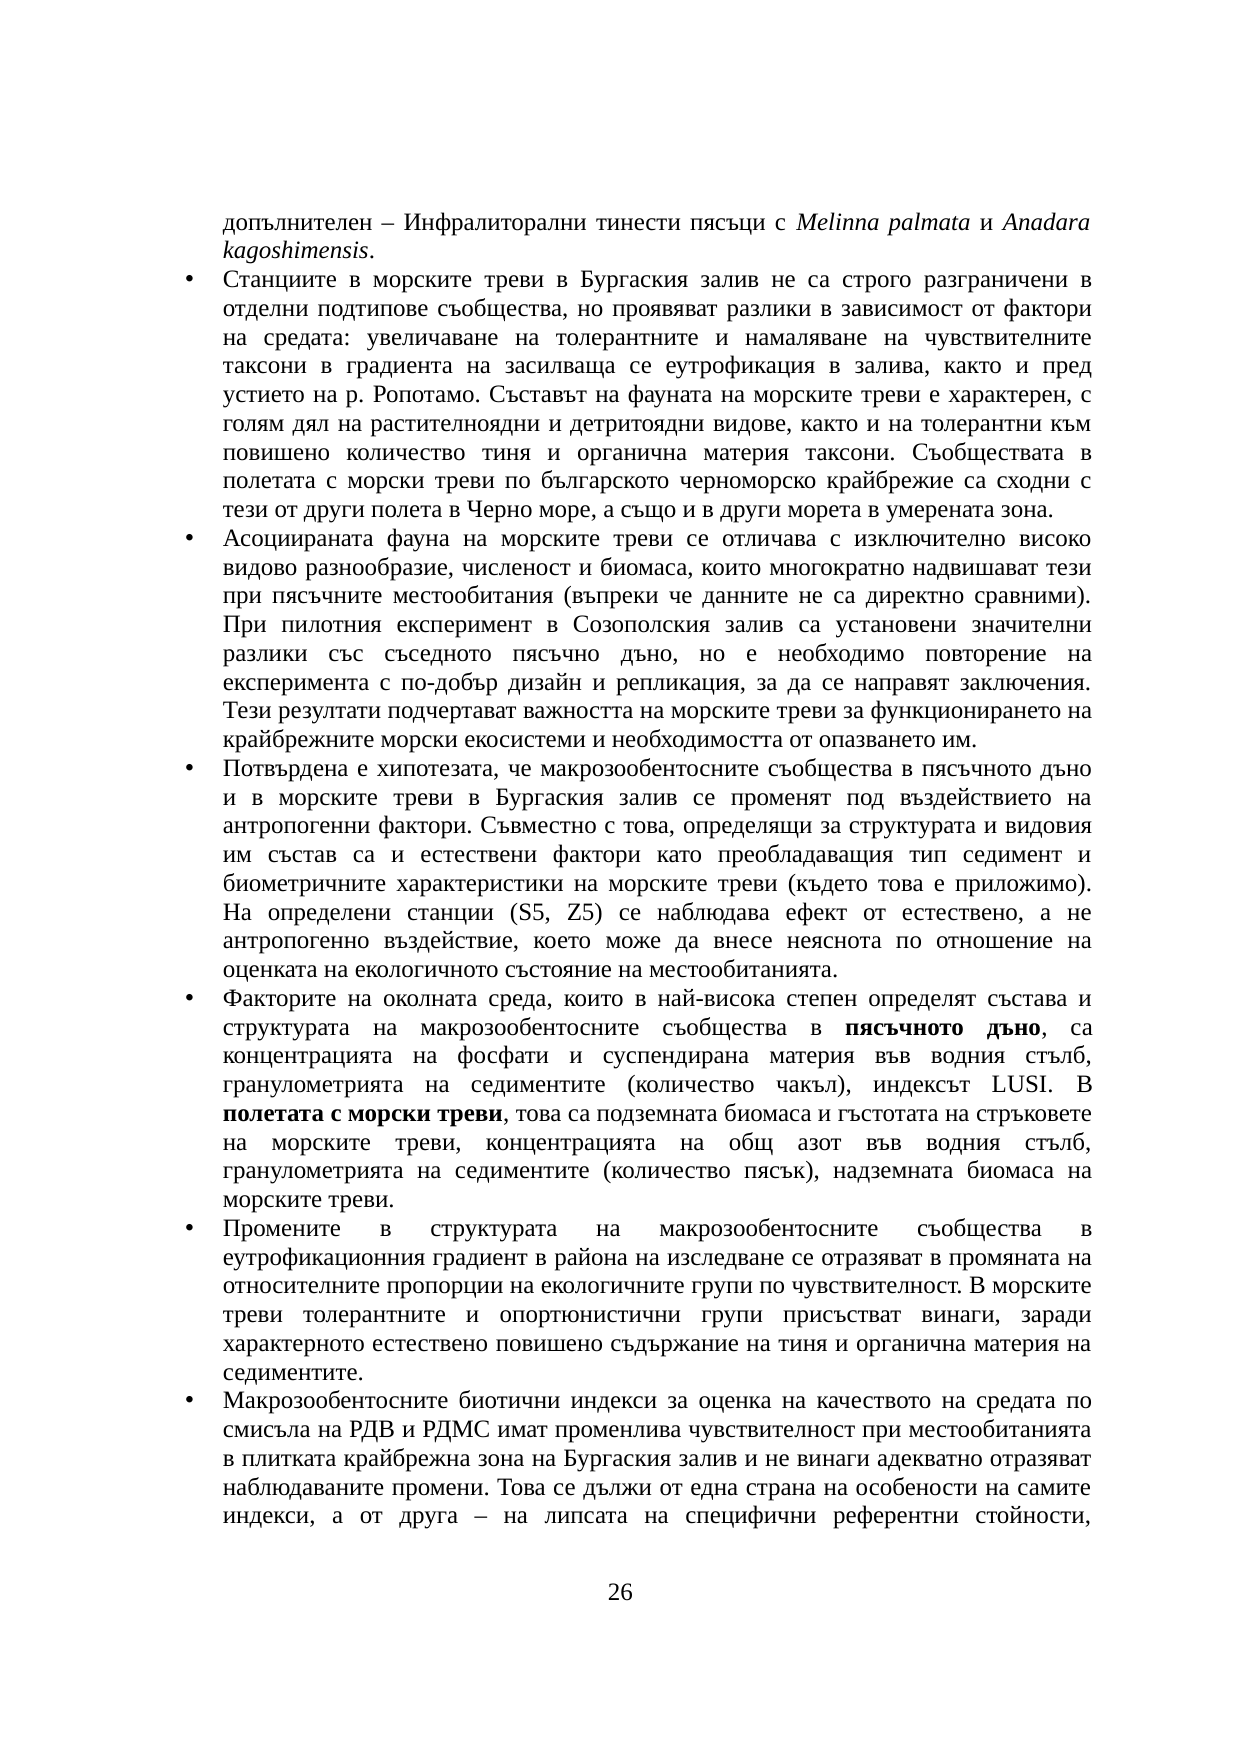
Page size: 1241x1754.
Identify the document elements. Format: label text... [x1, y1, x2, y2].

list Факторите на околната среда, които в най-висока степен определят състава и структурата на макрозообентосните съобщества в пясъчното дъно, са концентрацията на фосфати и суспендирана материя във водния стълб, гранулометрията на седиментите (количество чакъл), индексът LUSI. В полетата с морски треви, това са подземната биомаса и гъстотата на стръковете на морските треви, концентрацията на общ азот във водния стълб, гранулометрията на седиментите (количество пясък), надземната биомаса на морските треви. [185, 983, 1093, 1213]
list допълнителен – Инфралиторални тинести пясъци с Melinna palmata и Anadara kagoshimensis. [185, 207, 1093, 264]
list Асоциираната фауна на морските треви се отличава с изключително високо видово разнообразие, численост и биомаса, които многократно надвишават тези при пясъчните местообитания (въпреки че данните не са директно сравними). При пилотния експеримент в Созополския залив са установени значителни разлики със съседното пясъчно дъно, но е необходимо повторение на експеримента с по-добър дизайн и репликация, за да се направят заключения. Тези резултати подчертават важността на морските треви за функционирането на крайбрежните морски екосистеми и необходимостта от опазването им. [185, 523, 1093, 753]
list Станциите в морските треви в Бургаския залив не са строго разграничени в отделни подтипове съобщества, но проявяват разлики в зависимост от фактори на средата: увеличаване на толерантните и намаляване на чувствителните таксони в градиента на засилваща се еутрофикация в залива, както и пред устието на р. Ропотамо. Съставът на фауната на морските треви е характерен, с голям дял на растителноядни и детритоядни видове, както и на толерантни към повишено количество тиня и органична материя таксони. Съобществата в полетата с морски треви по българското черноморско крайбрежие са сходни с тези от други полета в Черно море, а също и в други морета в умерената зона. [185, 264, 1093, 523]
list Макрозообентосните биотични индекси за оценка на качеството на средата по смисъла на РДВ и РДМС имат променлива чувствителност при местообитанията в плитката крайбрежна зона на Бургаския залив и не винаги адекватно отразяват наблюдаваните промени. Това се дължи от една страна на особености на самите индекси, а от друга – на липсата на специфични референтни стойности, [185, 1385, 1093, 1529]
list Потвърдена е хипотезата, че макрозообентосните съобщества в пясъчното дъно и в морските треви в Бургаския залив се променят под въздействието на антропогенни фактори. Съвместно с това, определящи за структурата и видовия им състав са и естествени фактори като преобладаващия тип седимент и биометричните характеристики на морските треви (където това е приложимо). На определени станции (S5, Z5) се наблюдава ефект от естествено, а не антропогенно въздействие, което може да внесе неяснота по отношение на оценката на екологичното състояние на местообитанията. [185, 753, 1093, 983]
list Промените в структурата на макрозообентосните съобщества в еутрофикационния градиент в района на изследване се отразяват в промяната на относителните пропорции на екологичните групи по чувствителност. В морските треви толерантните и опортюнистични групи присъстват винаги, заради характерното естествено повишено съдържание на тиня и органична материя на седиментите. [185, 1213, 1093, 1385]
